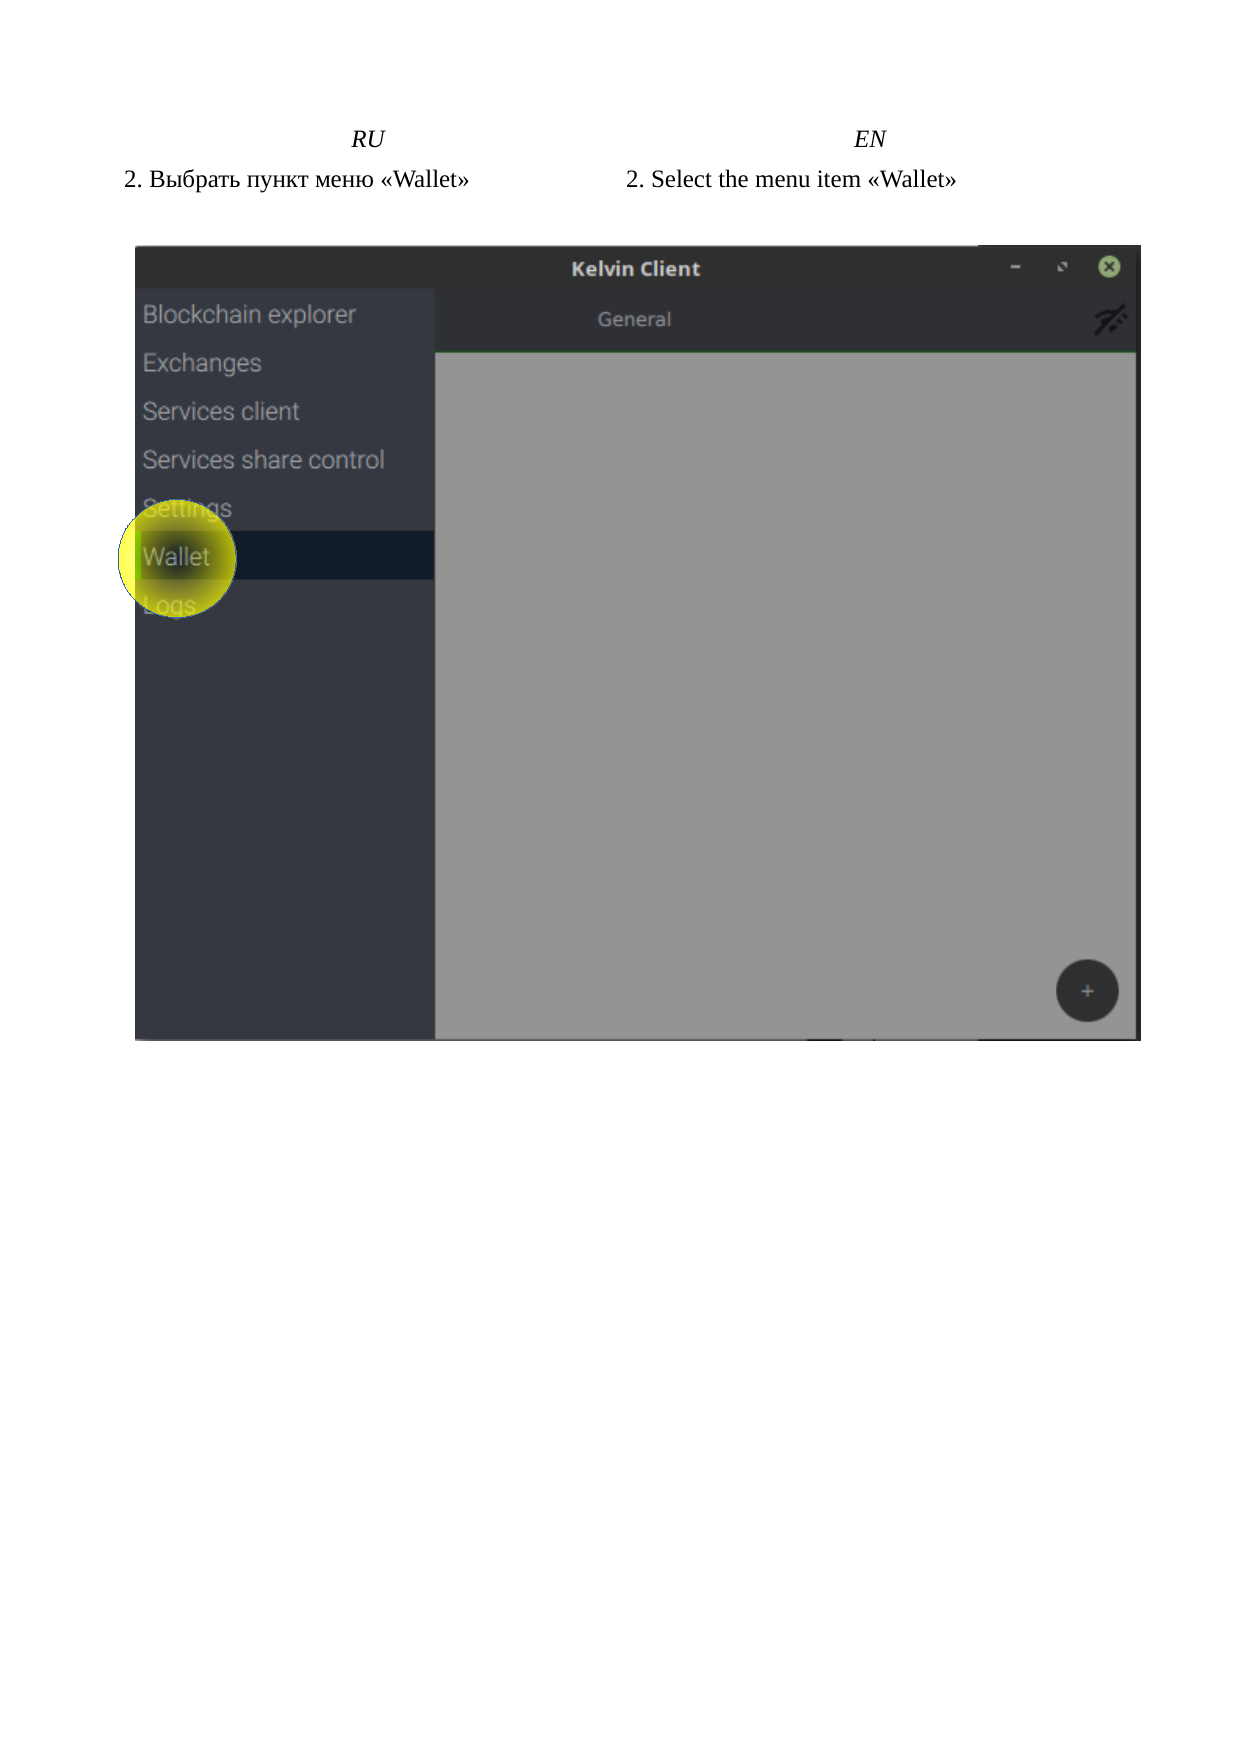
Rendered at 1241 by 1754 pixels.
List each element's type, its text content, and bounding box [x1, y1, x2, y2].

table_cell 2. Выбрать пункт меню «Wallet» [118, 158, 620, 198]
table_header RU [118, 118, 620, 158]
table_header EN [620, 118, 1122, 158]
table_cell 2. Select the menu item «Wallet» [620, 158, 1122, 198]
picture [172, 553, 184, 565]
picture [135, 245, 1141, 1041]
